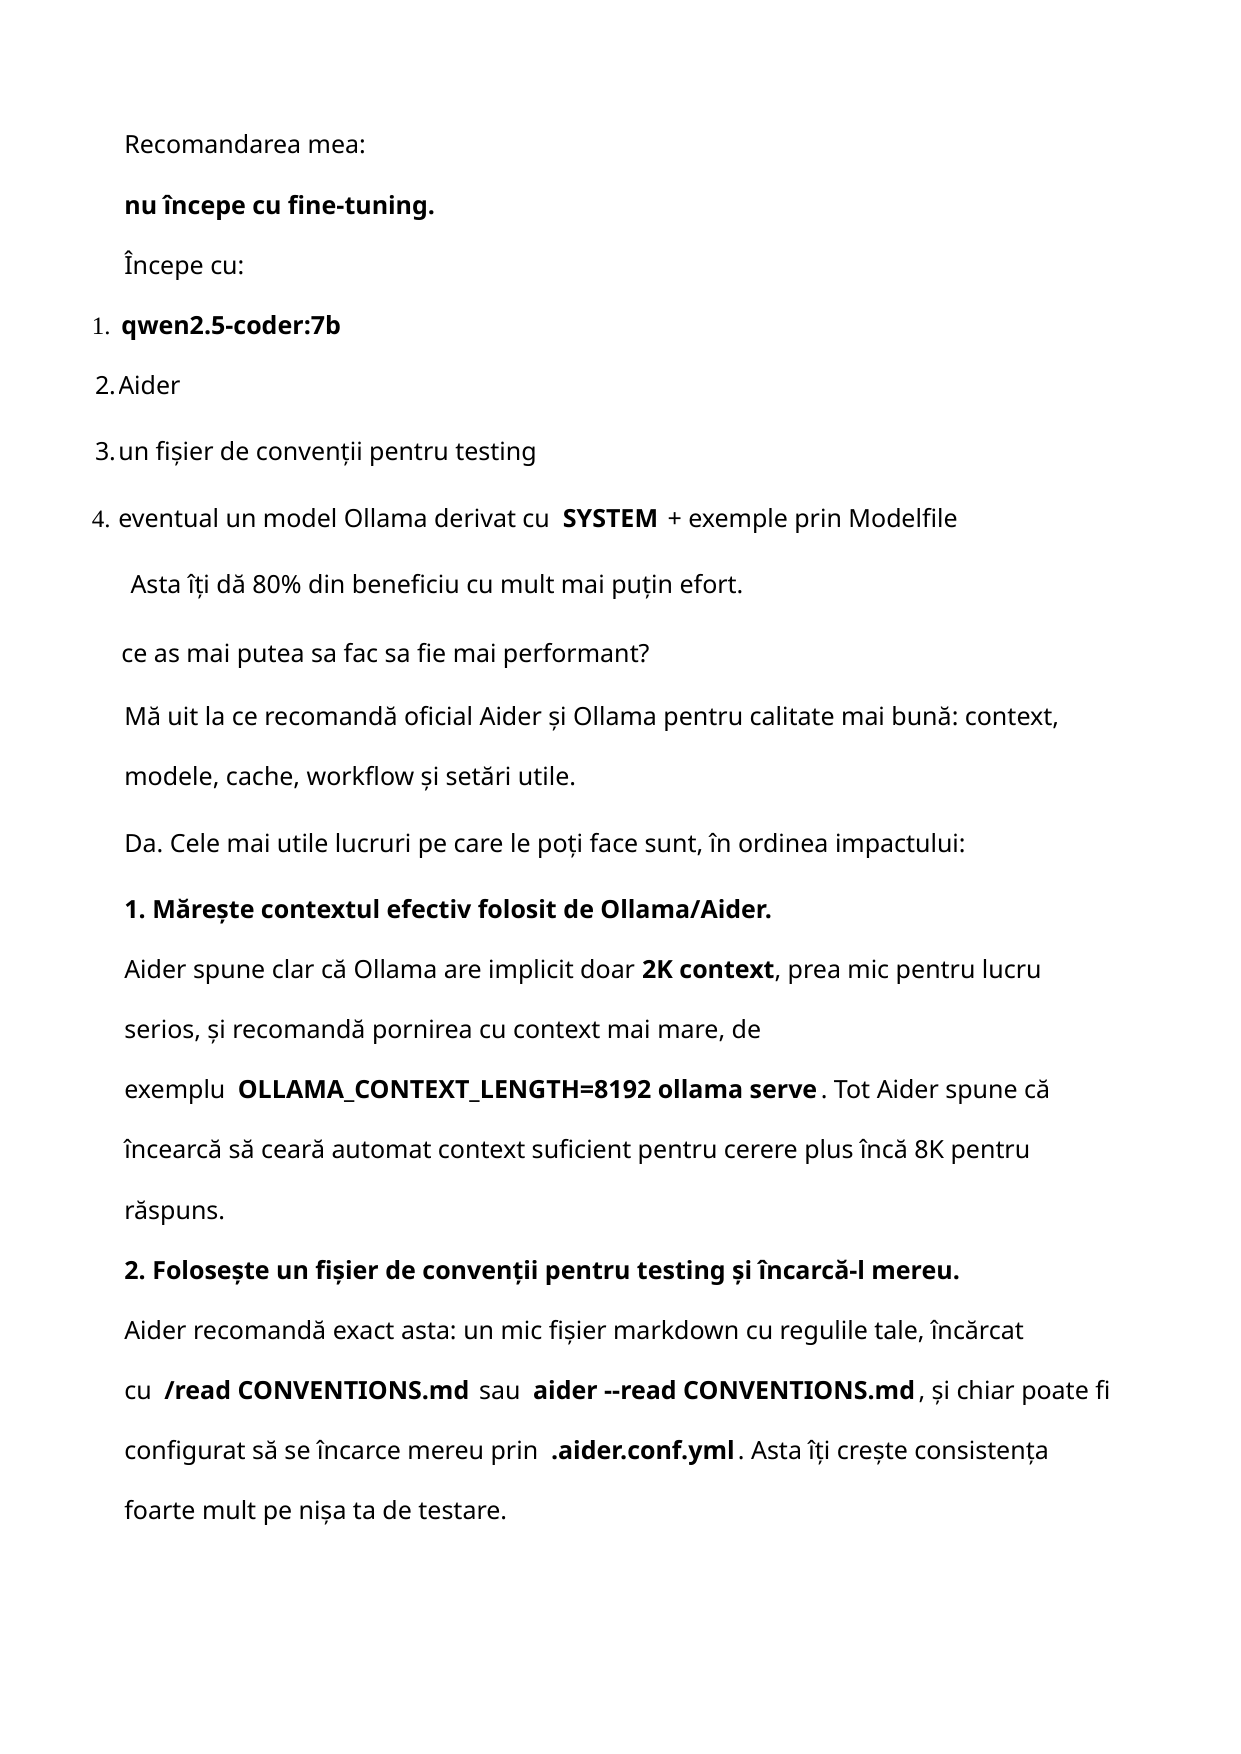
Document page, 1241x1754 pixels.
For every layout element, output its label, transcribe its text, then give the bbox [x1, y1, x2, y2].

text Da. Cele mai utile lucruri pe care le poți face sunt, în ordinea impactului: [119, 819, 1122, 862]
text 2. Folosește un fișier de convenții pentru testing și încarcă-l mereu. Aider recomandă exact asta: un mic fișier markdown cu regulile tale, încărcat cu /read CONVENTIONS.md sau aider --read CONVENTIONS.md, și chiar poate fi configurat să se încarce mereu prin .aider.conf.yml. Asta îți crește consistența foarte mult pe nișa ta de testare. [119, 1246, 1122, 1533]
text Asta îți dă 80% din beneficiu cu mult mai puțin efort. [125, 561, 1122, 606]
text Mă uit la ce recomandă oficial Aider și Ollama pentru calitate mai bună: context, modele, cache, workflow și setări utile. [119, 694, 1122, 796]
text Recomandarea mea: nu începe cu fine-tuning. Începe cu: [119, 122, 1122, 284]
list Aider [119, 362, 1122, 405]
list eventual un model Ollama derivat cu SYSTEM + exemple prin Modelfile [119, 494, 1122, 540]
text 1. Mărește contextul efectiv folosit de Ollama/Aider. Aider spune clar că Ollama are implicit doar 2K context, prea mic pentru lucru serios, și recomandă pornirea cu context mai mare, de exemplu OLLAMA_CONTEXT_LENGTH=8192 ollama serve. Tot Aider spune că încearcă să ceară automat context suficient pentru cerere plus încă 8K pentru răspuns. [119, 886, 1122, 1229]
text ce as mai putea sa fac sa fie mai performant? [122, 634, 653, 673]
list un fișier de convenții pentru testing [119, 428, 1122, 471]
text [654, 633, 1122, 673]
list qwen2.5-coder:7b [119, 301, 1122, 344]
